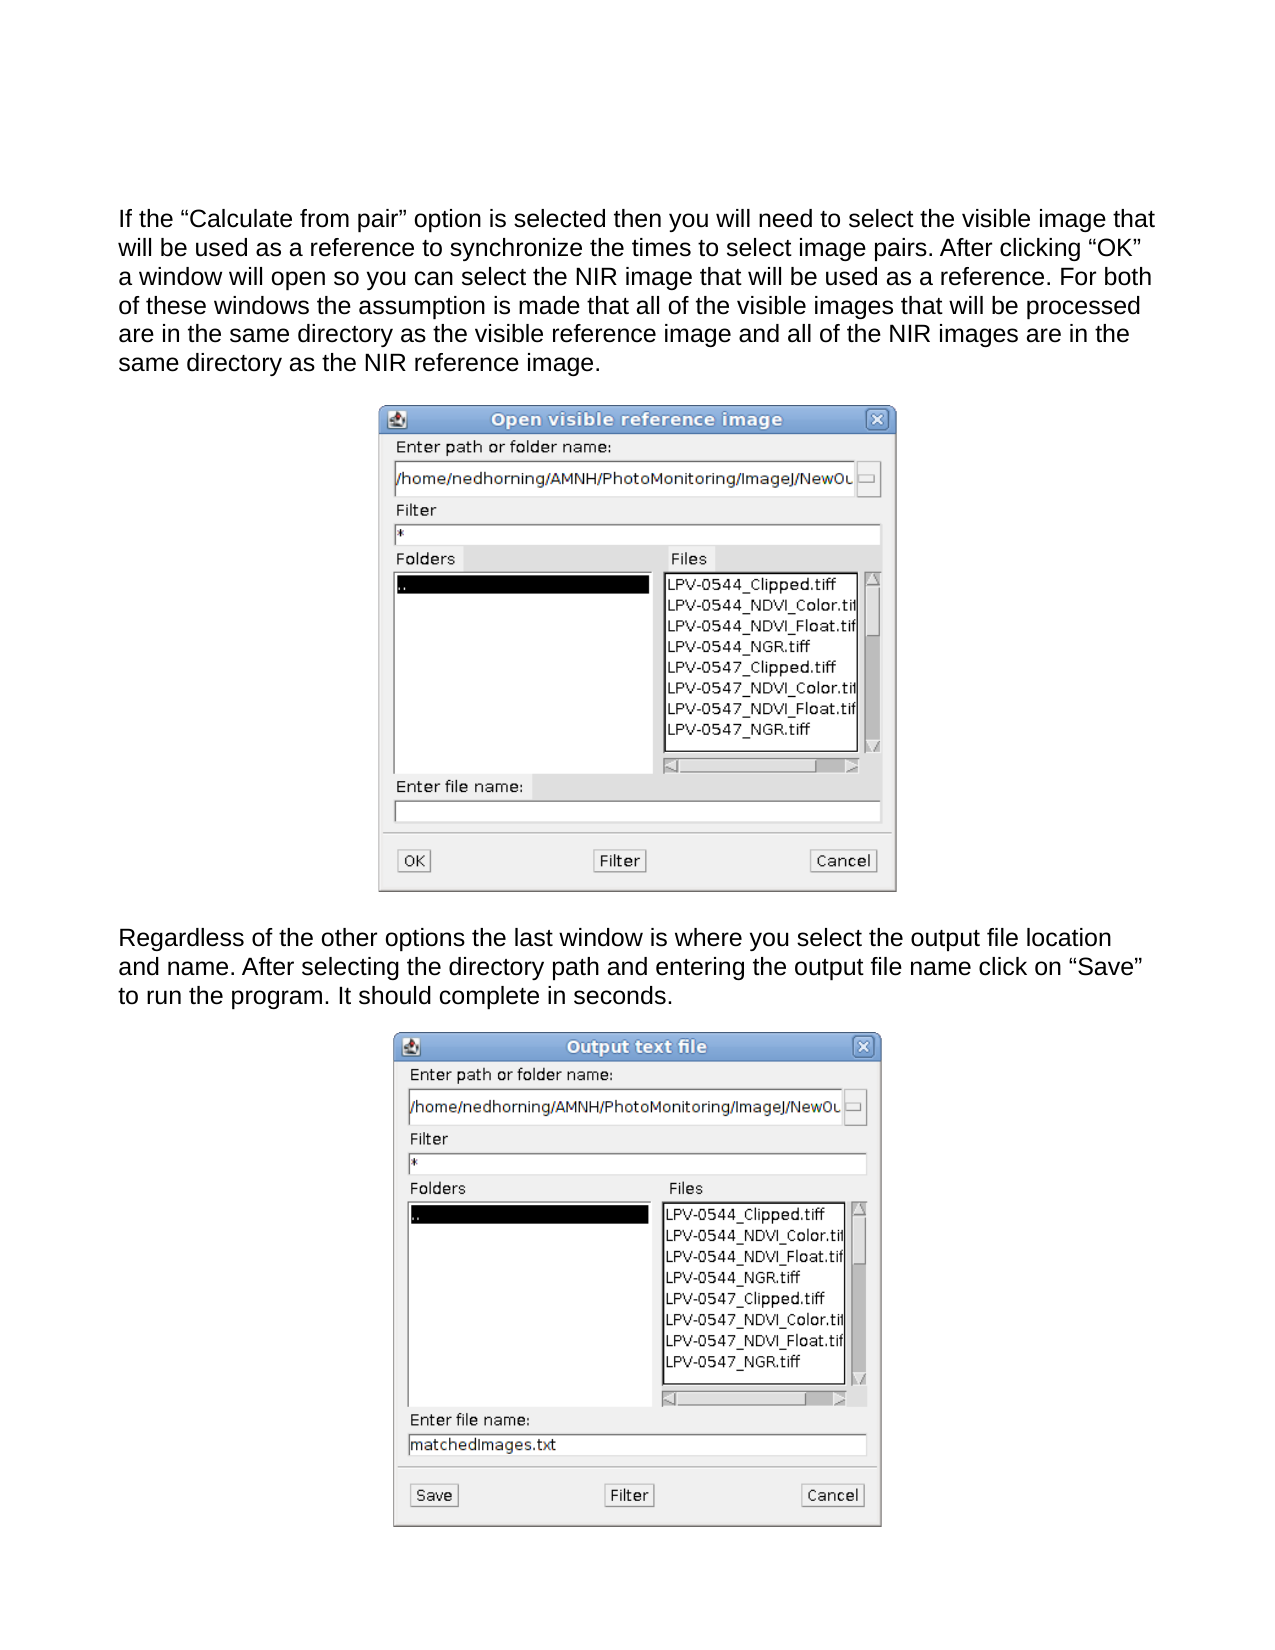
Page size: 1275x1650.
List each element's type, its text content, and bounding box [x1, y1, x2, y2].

picture [378, 405, 897, 892]
picture [393, 1032, 882, 1527]
text If the “Calculate from pair” option is selected then you will need to select the visible image that will be used as a reference to synchronize the times to select image pairs. After clicking “OK” a window will open so you can select the NIR image that will be used as a reference. For both of these windows the assumption is made that all of the visible images that will be processed are in the same directory as the visible reference image and all of the NIR images are in the same directory as the NIR reference image. [118, 204, 1157, 377]
text Regardless of the other options the last window is where you select the output file location and name. After selecting the directory path and entering the output file name click on “Save” to run the program. It should complete in seconds. [118, 923, 1157, 1009]
